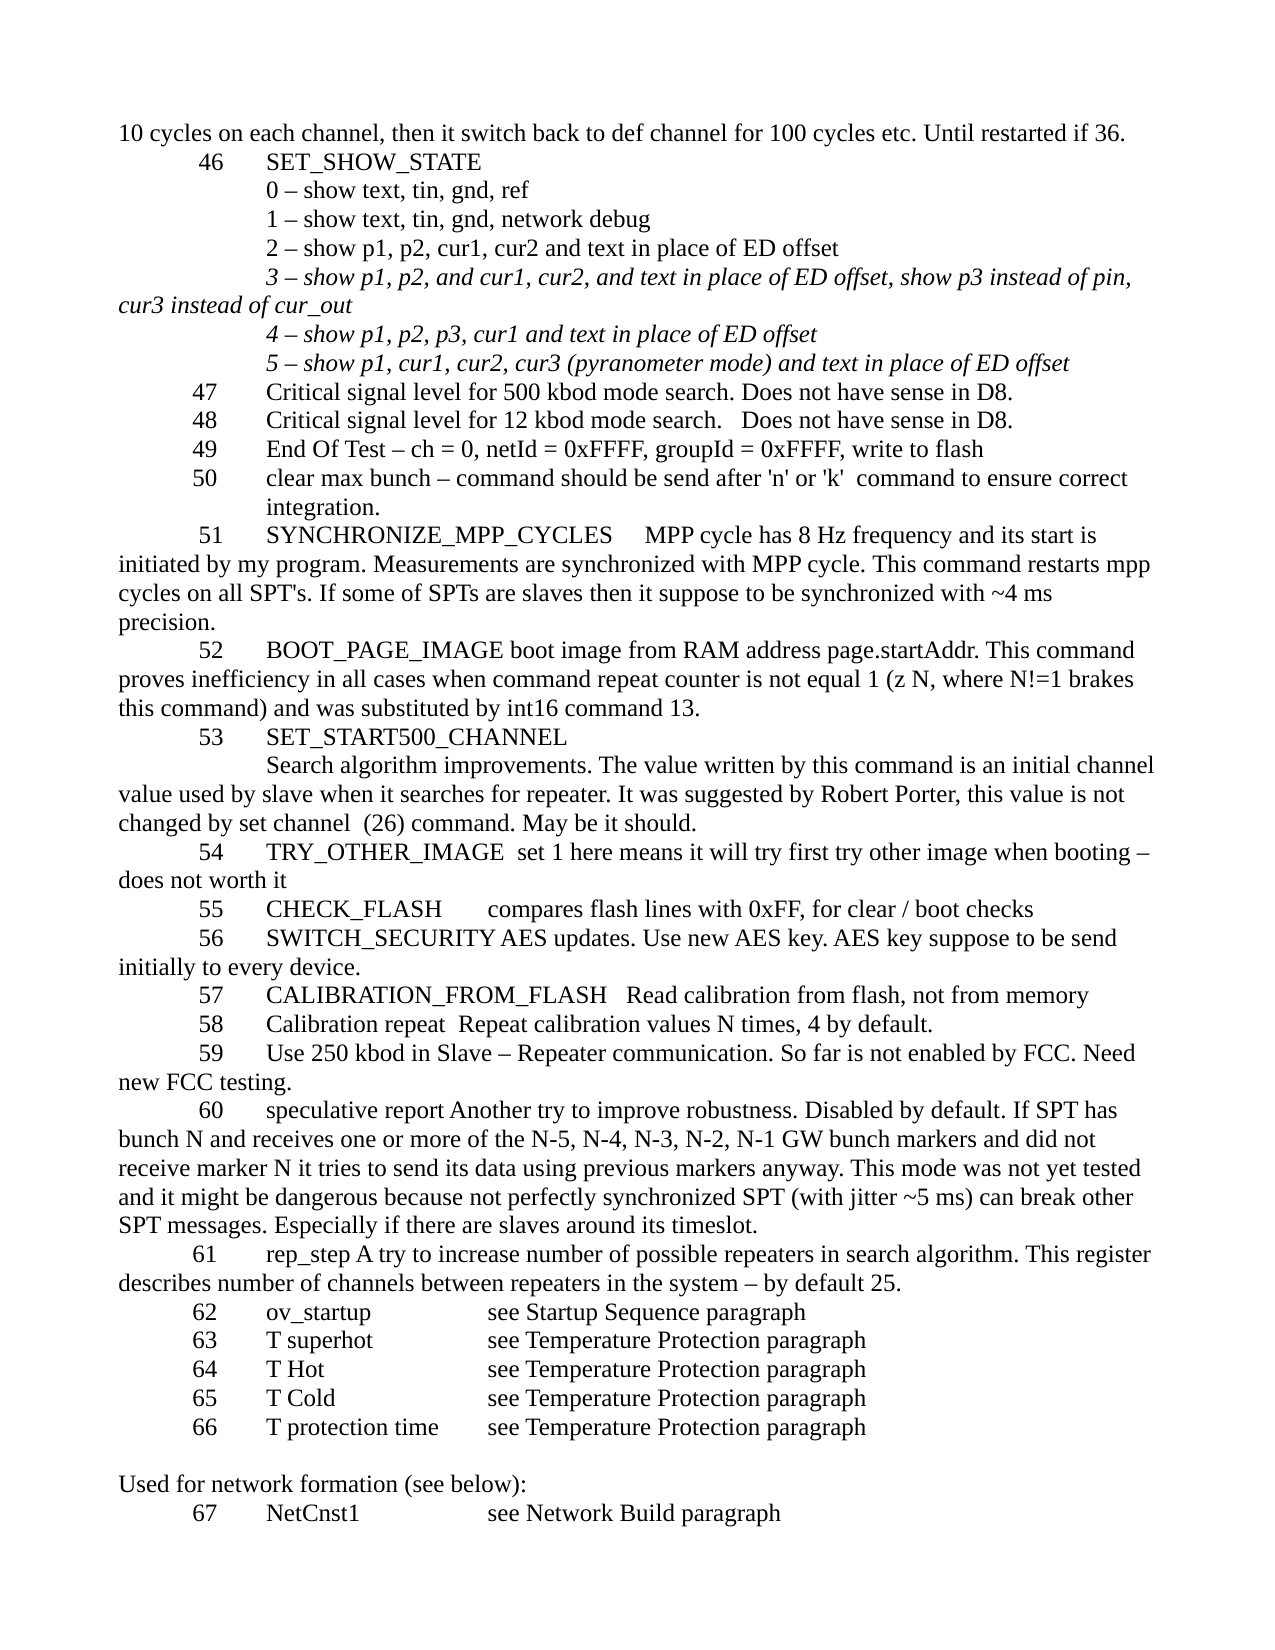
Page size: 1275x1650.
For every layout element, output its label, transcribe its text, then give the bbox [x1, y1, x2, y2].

text 51 SYNCHRONIZE_MPP_CYCLES MPP cycle has 8 Hz frequency and its start is initiated by my program. Measurements are synchronized with MPP cycle. This command restarts mpp cycles on all SPT's. If some of SPTs are slaves then it suppose to be synchronized with ~4 ms precision. 52 BOOT_PAGE_IMAGE boot image from RAM address page.startAddr. This command proves inefficiency in all cases when command repeat counter is not equal 1 (z N, where N!=1 brakes this command) and was substituted by int16 command 13. [118, 521, 1157, 722]
text 50 clear max bunch – command should be send after 'n' or 'k' command to ensure correct integration. [118, 463, 1157, 521]
text 63 T superhot see Temperature Protection paragraph [118, 1326, 1157, 1354]
text 57 CALIBRATION_FROM_FLASH Read calibration from flash, not from memory [118, 981, 1157, 1009]
text Search algorithm improvements. The value written by this command is an initial channel value used by slave when it searches for repeater. It was suggested by Robert Porter, this value is not changed by set channel (26) command. May be it should. [118, 751, 1157, 837]
text 5 – show p1, cur1, cur2, cur3 (pyranometer mode) and text in place of ED offset [118, 348, 1157, 377]
text 0 – show text, tin, gnd, ref [118, 176, 1157, 204]
text 49 End Of Test – ch = 0, netId = 0xFFFF, groupId = 0xFFFF, write to flash [118, 434, 1157, 463]
text 3 – show p1, p2, and cur1, cur2, and text in place of ED offset, show p3 instead of pin, cur3 instead of cur_out [118, 262, 1157, 319]
text 66 T protection time see Temperature Protection paragraph [118, 1412, 1157, 1441]
text 61 rep_step A try to increase number of possible repeaters in search algorithm. This register describes number of channels between repeaters in the system – by default 25. [118, 1239, 1157, 1297]
text 59 Use 250 kbod in Slave – Repeater communication. So far is not enabled by FCC. Need new FCC testing. [118, 1038, 1157, 1096]
text 48 Critical signal level for 12 kbod mode search. Does not have sense in D8. [118, 406, 1157, 434]
text 4 – show p1, p2, p3, cur1 and text in place of ED offset [118, 319, 1157, 348]
text 62 ov_startup see Startup Sequence paragraph [118, 1297, 1157, 1326]
text 64 T Hot see Temperature Protection paragraph [118, 1354, 1157, 1383]
text 10 cycles on each channel, then it switch back to def channel for 100 cycles etc. Until restarted if 36. [118, 118, 1157, 147]
text 60 speculative report Another try to improve robustness. Disabled by default. If SPT has bunch N and receives one or more of the N-5, N-4, N-3, N-2, N-1 GW bunch markers and did not receive marker N it tries to send its data using previous markers anyway. This mode was not yet tested and it might be dangerous because not perfectly synchronized SPT (with jitter ~5 ms) can break other SPT messages. Especially if there are slaves around its timeslot. [118, 1096, 1157, 1239]
text 56 SWITCH_SECURITY AES updates. Use new AES key. AES key suppose to be send initially to every device. [118, 923, 1157, 981]
text 2 – show p1, p2, cur1, cur2 and text in place of ED offset [118, 233, 1157, 262]
text 1 – show text, tin, gnd, network debug [118, 204, 1157, 233]
text Used for network formation (see below): [118, 1469, 1157, 1498]
text 47 Critical signal level for 500 kbod mode search. Does not have sense in D8. [118, 377, 1157, 406]
text 67 NetCnst1 see Network Build paragraph [118, 1498, 1157, 1527]
text 55 CHECK_FLASH compares flash lines with 0xFF, for clear / boot checks [118, 894, 1157, 923]
text 54 TRY_OTHER_IMAGE set 1 here means it will try first try other image when booting – does not worth it [118, 837, 1157, 894]
text 58 Calibration repeat Repeat calibration values N times, 4 by default. [118, 1009, 1157, 1038]
text 53 SET_START500_CHANNEL [118, 722, 1157, 751]
text 65 T Cold see Temperature Protection paragraph [118, 1383, 1157, 1412]
text 46 SET_SHOW_STATE [118, 147, 1157, 176]
